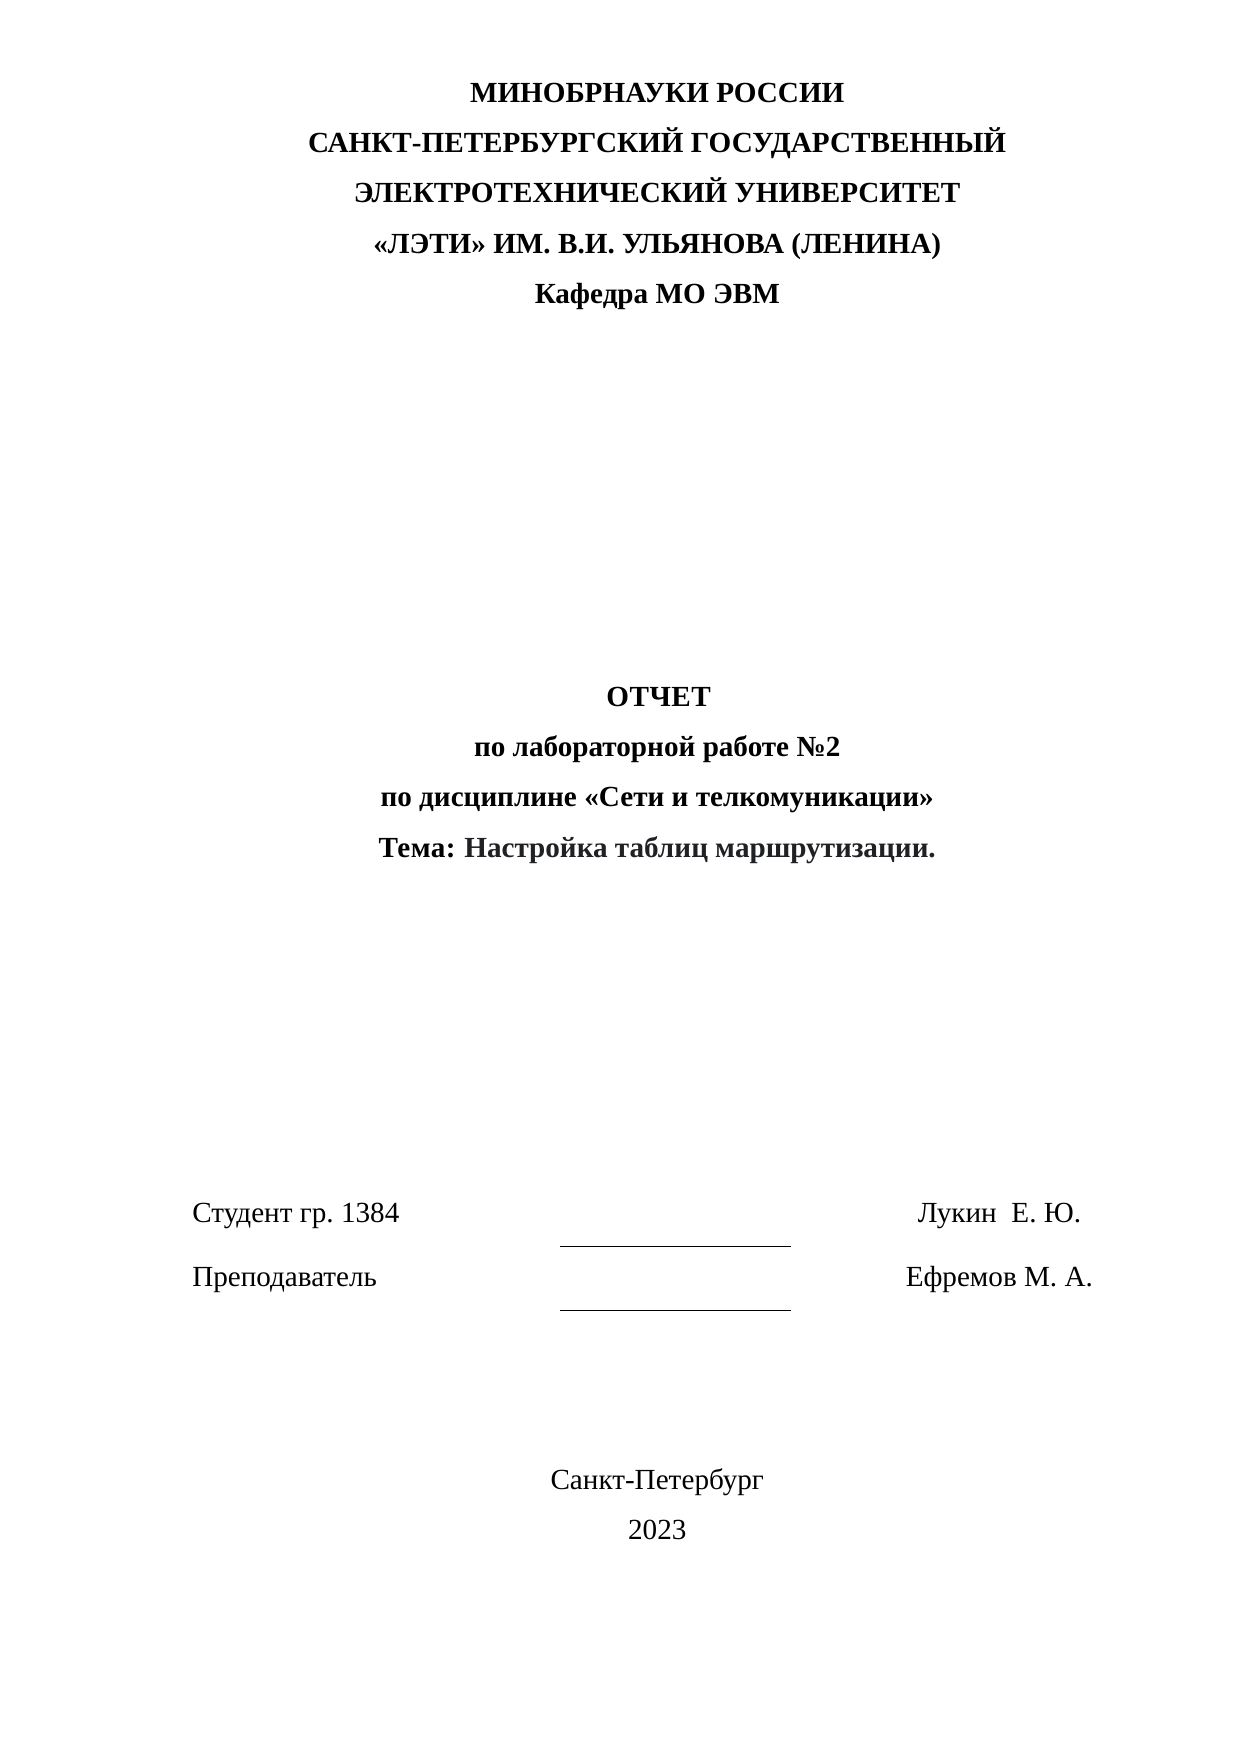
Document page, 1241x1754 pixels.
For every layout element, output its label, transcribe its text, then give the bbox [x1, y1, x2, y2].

table_cell [560, 1247, 791, 1310]
text Кафедра МО ЭВМ [118, 276, 1122, 310]
table_cell Ефремов М. А. [791, 1246, 1133, 1310]
table_cell Преподаватель [107, 1246, 560, 1310]
table_header Студент гр. 1384 [107, 1182, 560, 1246]
text Санкт-Петербургский государственный [118, 125, 1122, 159]
text Санкт-Петербург [118, 1462, 1122, 1495]
text МИНОБРНАУКИ РОССИИ [118, 75, 1122, 108]
text отчет [118, 679, 1122, 712]
text по лабораторной работе №2 [118, 729, 1122, 763]
table_header Лукин Е. Ю. [791, 1182, 1133, 1246]
text по дисциплине «Сети и телкомуникации» [118, 779, 1122, 813]
table_header [560, 1182, 791, 1246]
text электротехнический университет [118, 176, 1122, 209]
text Тема: Настройка таблиц маршрутизации. [118, 830, 1122, 863]
text «ЛЭТИ» им. В.И. Ульянова (Ленина) [118, 226, 1122, 259]
text 2023 [118, 1512, 1122, 1546]
